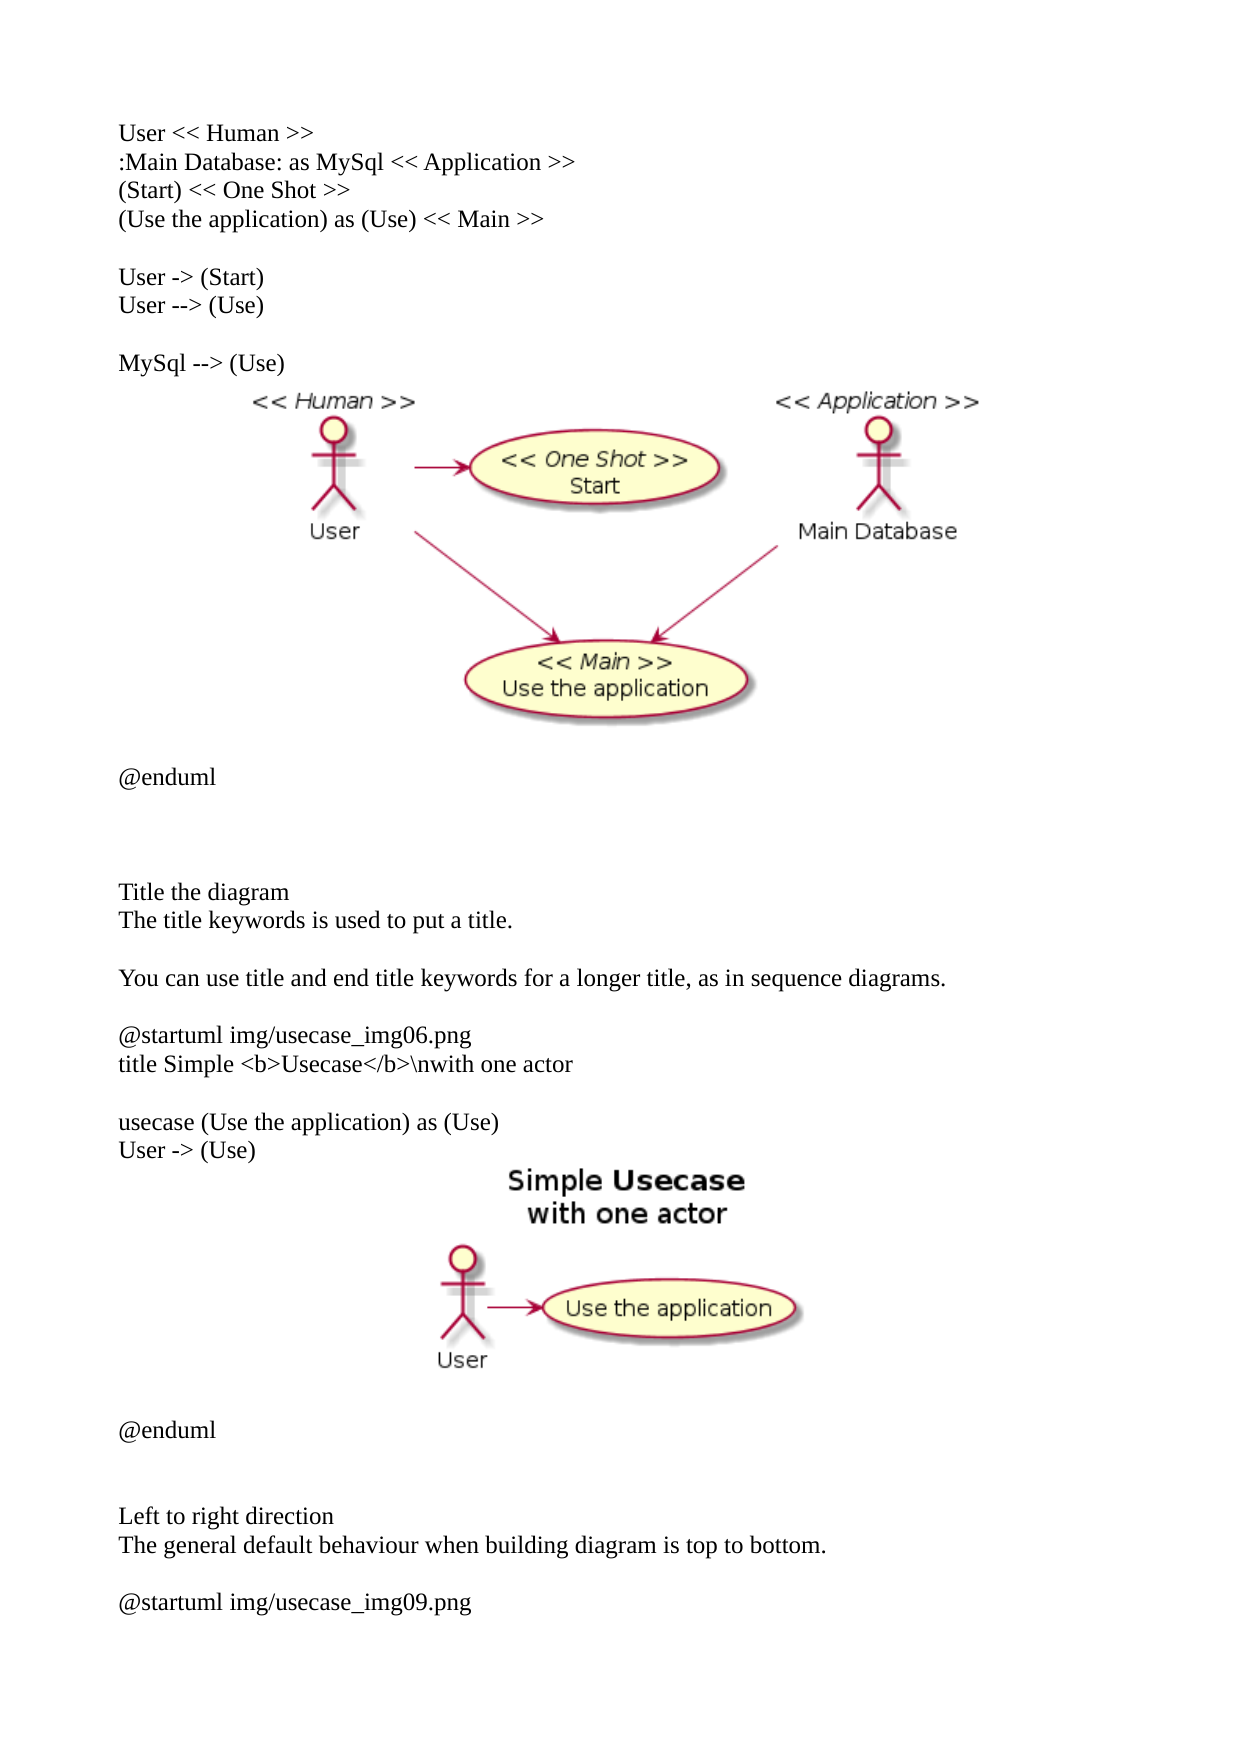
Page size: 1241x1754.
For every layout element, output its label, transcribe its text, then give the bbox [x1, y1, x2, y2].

text Left to right direction [118, 1501, 1122, 1530]
text User -> (Use) [118, 1136, 1122, 1164]
text @enduml [118, 1415, 1122, 1444]
text @startuml img/usecase_img06.png [118, 1021, 1122, 1049]
text Title the diagram [118, 877, 1122, 906]
text User --> (Use) [118, 291, 1122, 319]
text title Simple <b>Usecase</b>\nwith one actor [118, 1049, 1122, 1078]
picture [428, 1164, 812, 1387]
text The general default behaviour when building diagram is top to bottom. [118, 1530, 1122, 1559]
text The title keywords is used to put a title. [118, 906, 1122, 934]
text (Start) << One Shot >> [118, 176, 1122, 204]
text @enduml [118, 762, 1122, 791]
text User << Human >> [118, 118, 1122, 147]
text You can use title and end title keywords for a longer title, as in sequence diagrams. [118, 963, 1122, 992]
text MySql --> (Use) [118, 348, 1122, 377]
picture [242, 376, 999, 734]
text (Use the application) as (Use) << Main >> [118, 204, 1122, 233]
text usecase (Use the application) as (Use) [118, 1107, 1122, 1136]
text @startuml img/usecase_img09.png [118, 1587, 1122, 1616]
text :Main Database: as MySql << Application >> [118, 147, 1122, 176]
text User -> (Start) [118, 262, 1122, 291]
